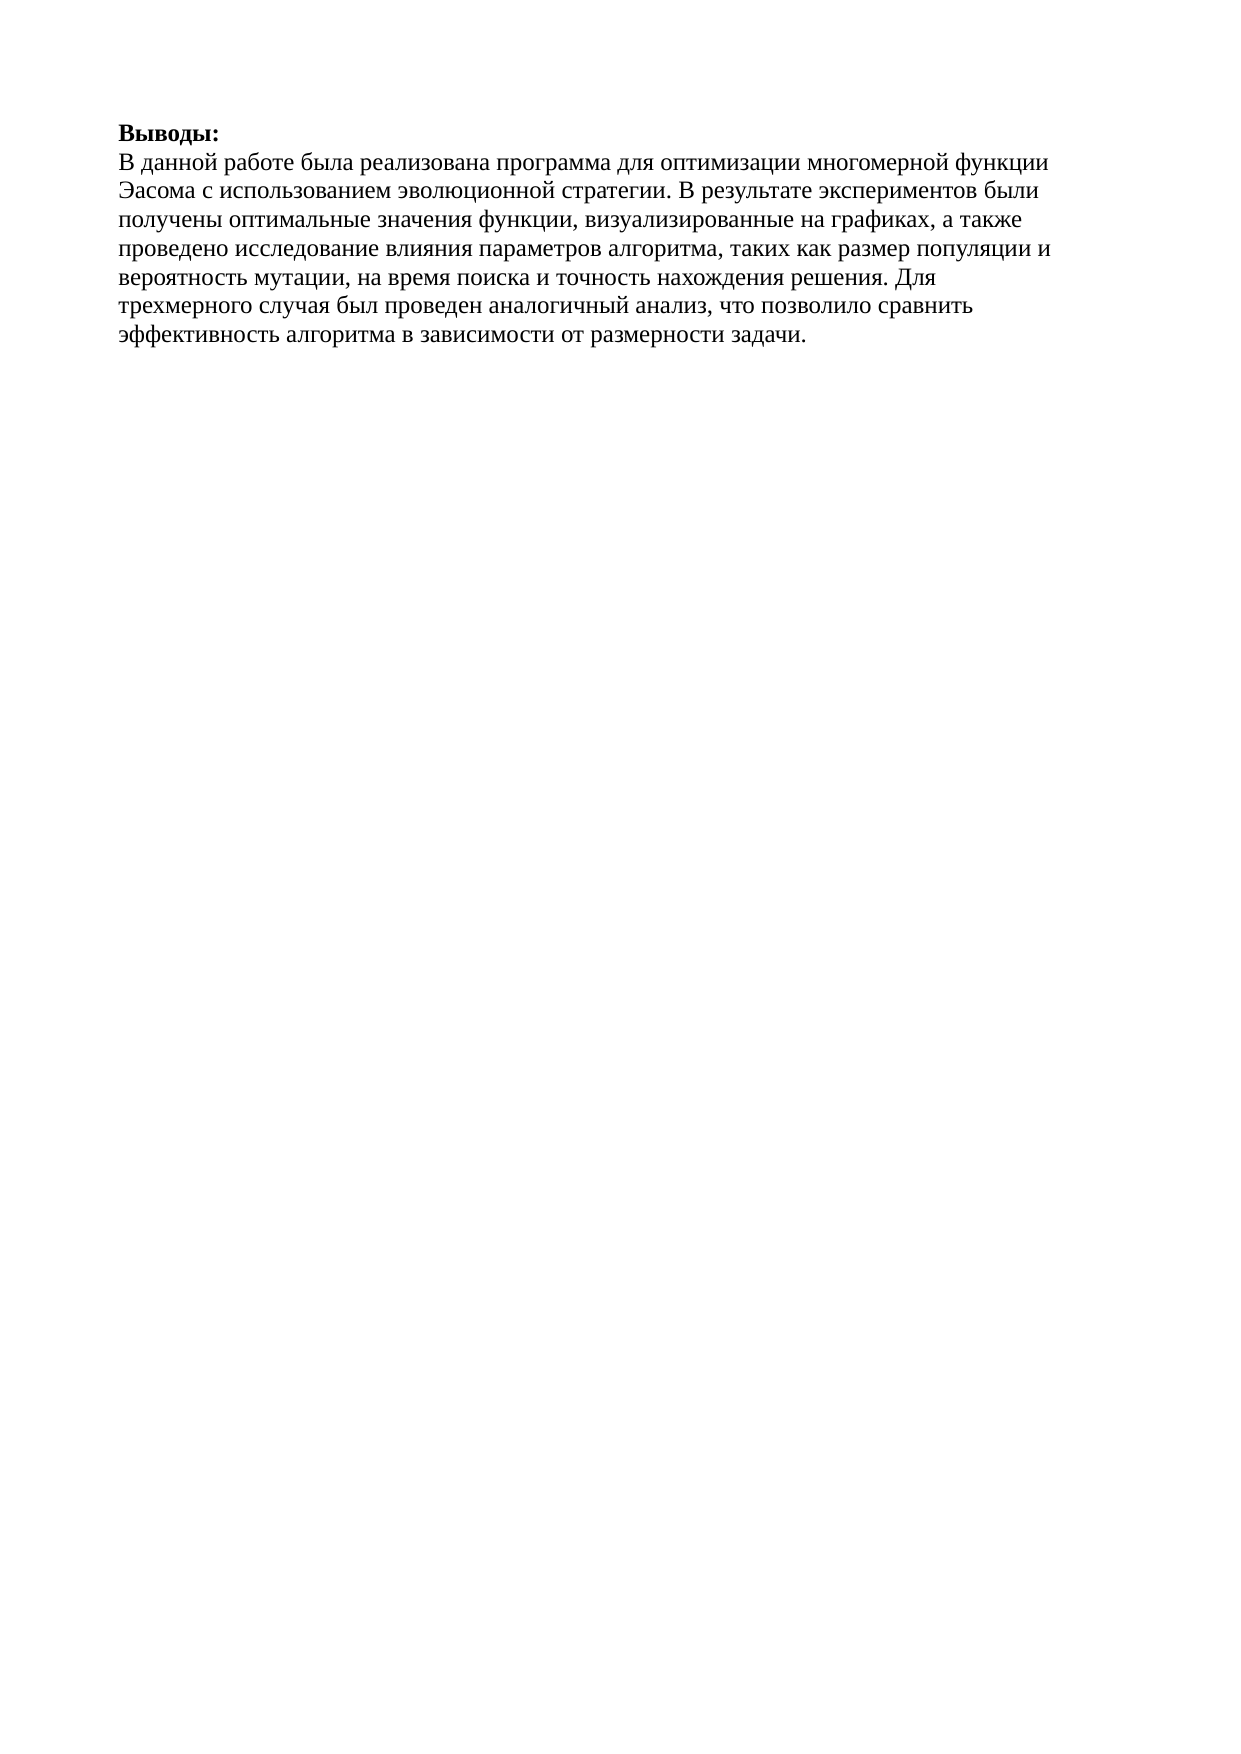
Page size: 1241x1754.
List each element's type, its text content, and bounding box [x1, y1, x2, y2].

text Выводы: [118, 118, 1122, 147]
text трехмерного случая был проведен аналогичный анализ, что позволило сравнить [118, 291, 1122, 319]
text вероятность мутации, на время поиска и точность нахождения решения. Для [118, 262, 1122, 291]
text эффективность алгоритма в зависимости от размерности задачи. [118, 319, 1122, 348]
text получены оптимальные значения функции, визуализированные на графиках, а также [118, 204, 1122, 233]
text проведено исследование влияния параметров алгоритма, таких как размер популяции и [118, 233, 1122, 262]
text Эасома с использованием эволюционной стратегии. В результате экспериментов были [118, 176, 1122, 204]
text В данной работе была реализована программа для оптимизации многомерной функции [118, 147, 1122, 176]
